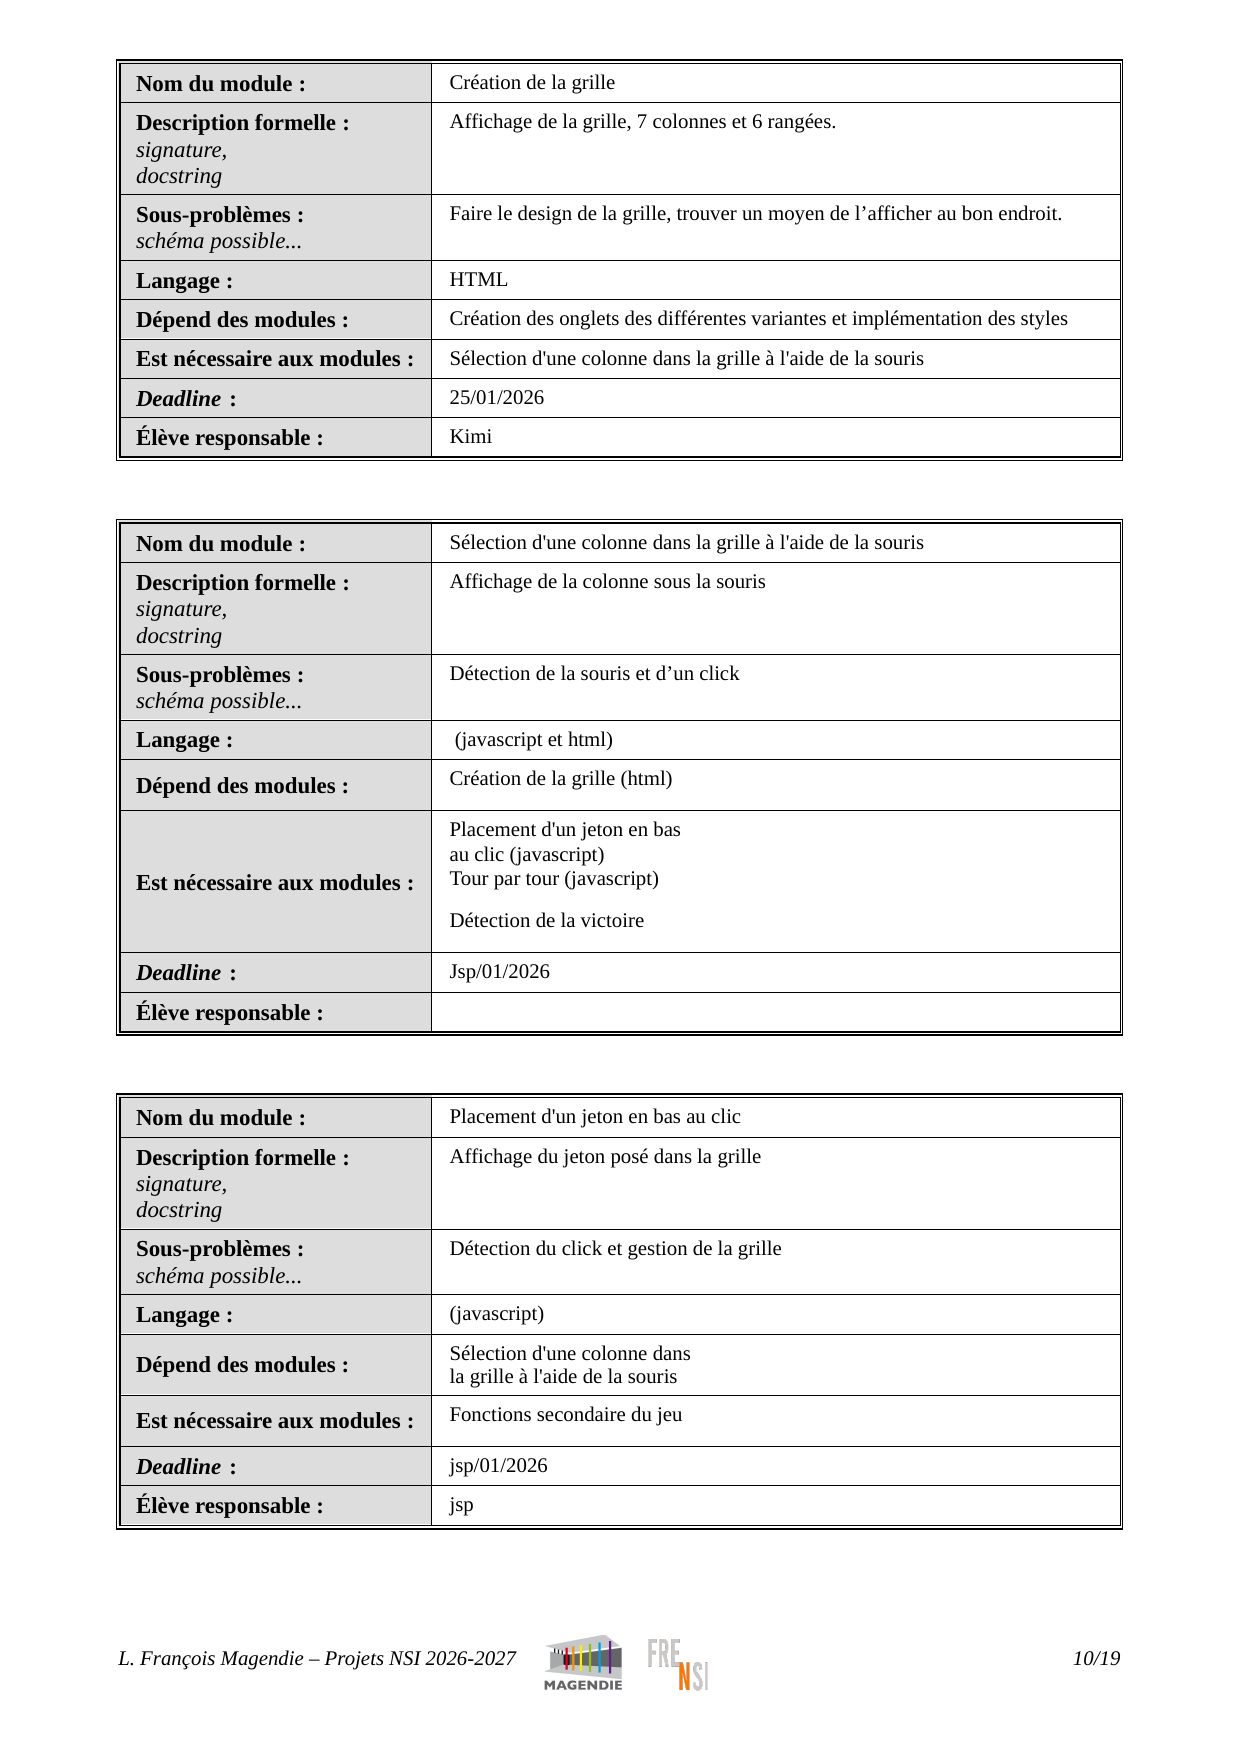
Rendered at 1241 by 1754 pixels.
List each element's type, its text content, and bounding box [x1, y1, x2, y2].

table_cell Détection du click et gestion de la grille [432, 1230, 1120, 1294]
picture [532, 1635, 633, 1695]
table_header Nom du module : [121, 524, 431, 562]
table_cell Élève responsable : [121, 993, 431, 1031]
table_cell Sous-problèmes : schéma possible... [121, 655, 431, 719]
table_cell jsp/01/2026 [432, 1447, 1120, 1485]
table_cell Création de la grille (html) [432, 760, 1120, 810]
table_header Nom du module : [121, 1098, 431, 1137]
table_cell Est nécessaire aux modules : [121, 1396, 431, 1446]
table_cell (javascript) [432, 1295, 1120, 1333]
table_cell Sélection d'une colonne dans la grille à l'aide de la souris [432, 340, 1120, 378]
table_cell Dépend des modules : [121, 1335, 431, 1394]
table_cell Est nécessaire aux modules : [121, 340, 431, 378]
table_cell 25/01/2026 [432, 379, 1120, 417]
table_cell Sélection d'une colonne dans la grille à l'aide de la souris [432, 1335, 1120, 1394]
table_cell Deadline : [121, 1447, 431, 1485]
table_cell Fonctions secondaire du jeu [432, 1396, 1120, 1446]
table_cell Élève responsable : [121, 1486, 431, 1524]
table_cell Deadline : [121, 379, 431, 417]
table_cell Deadline : [121, 953, 431, 992]
table_cell Sous-problèmes : schéma possible... [121, 1230, 431, 1294]
table_cell Dépend des modules : [121, 300, 431, 338]
table_cell Affichage de la colonne sous la souris [432, 563, 1120, 654]
table_cell Description formelle : signature, docstring [121, 1138, 431, 1228]
table_header Sélection d'une colonne dans la grille à l'aide de la souris [432, 524, 1120, 562]
table_cell Est nécessaire aux modules : [121, 811, 431, 952]
table_cell Création des onglets des différentes variantes et implémentation des styles [432, 300, 1120, 338]
table_cell Affichage du jeton posé dans la grille [432, 1138, 1120, 1228]
table_cell Langage : [121, 721, 431, 759]
table_cell Placement d'un jeton en bas au clic (javascript) Tour par tour (javascript) Détection de la victoire [432, 811, 1120, 952]
table_cell Élève responsable : [121, 418, 431, 456]
table_header Création de la grille [432, 64, 1120, 102]
table_cell Langage : [121, 261, 431, 299]
table_cell Kimi [432, 418, 1120, 456]
table_cell Dépend des modules : [121, 760, 431, 810]
table_cell jsp [432, 1486, 1120, 1524]
table_cell Jsp/01/2026 [432, 953, 1120, 992]
table_header Placement d'un jeton en bas au clic [432, 1098, 1120, 1137]
table_cell Description formelle : signature, docstring [121, 563, 431, 654]
picture [648, 1639, 708, 1691]
table_cell Sous-problèmes : schéma possible... [121, 195, 431, 260]
table_cell Description formelle : signature, docstring [121, 103, 431, 194]
table_cell Faire le design de la grille, trouver un moyen de l’afficher au bon endroit. [432, 195, 1120, 260]
table_cell Langage : [121, 1295, 431, 1333]
table_cell Détection de la souris et d’un click [432, 655, 1120, 719]
table_cell [432, 993, 1120, 1031]
table_cell Affichage de la grille, 7 colonnes et 6 rangées. [432, 103, 1120, 194]
table_header Nom du module : [121, 64, 431, 102]
table_cell HTML [432, 261, 1120, 299]
table_cell (javascript et html) [432, 721, 1120, 759]
